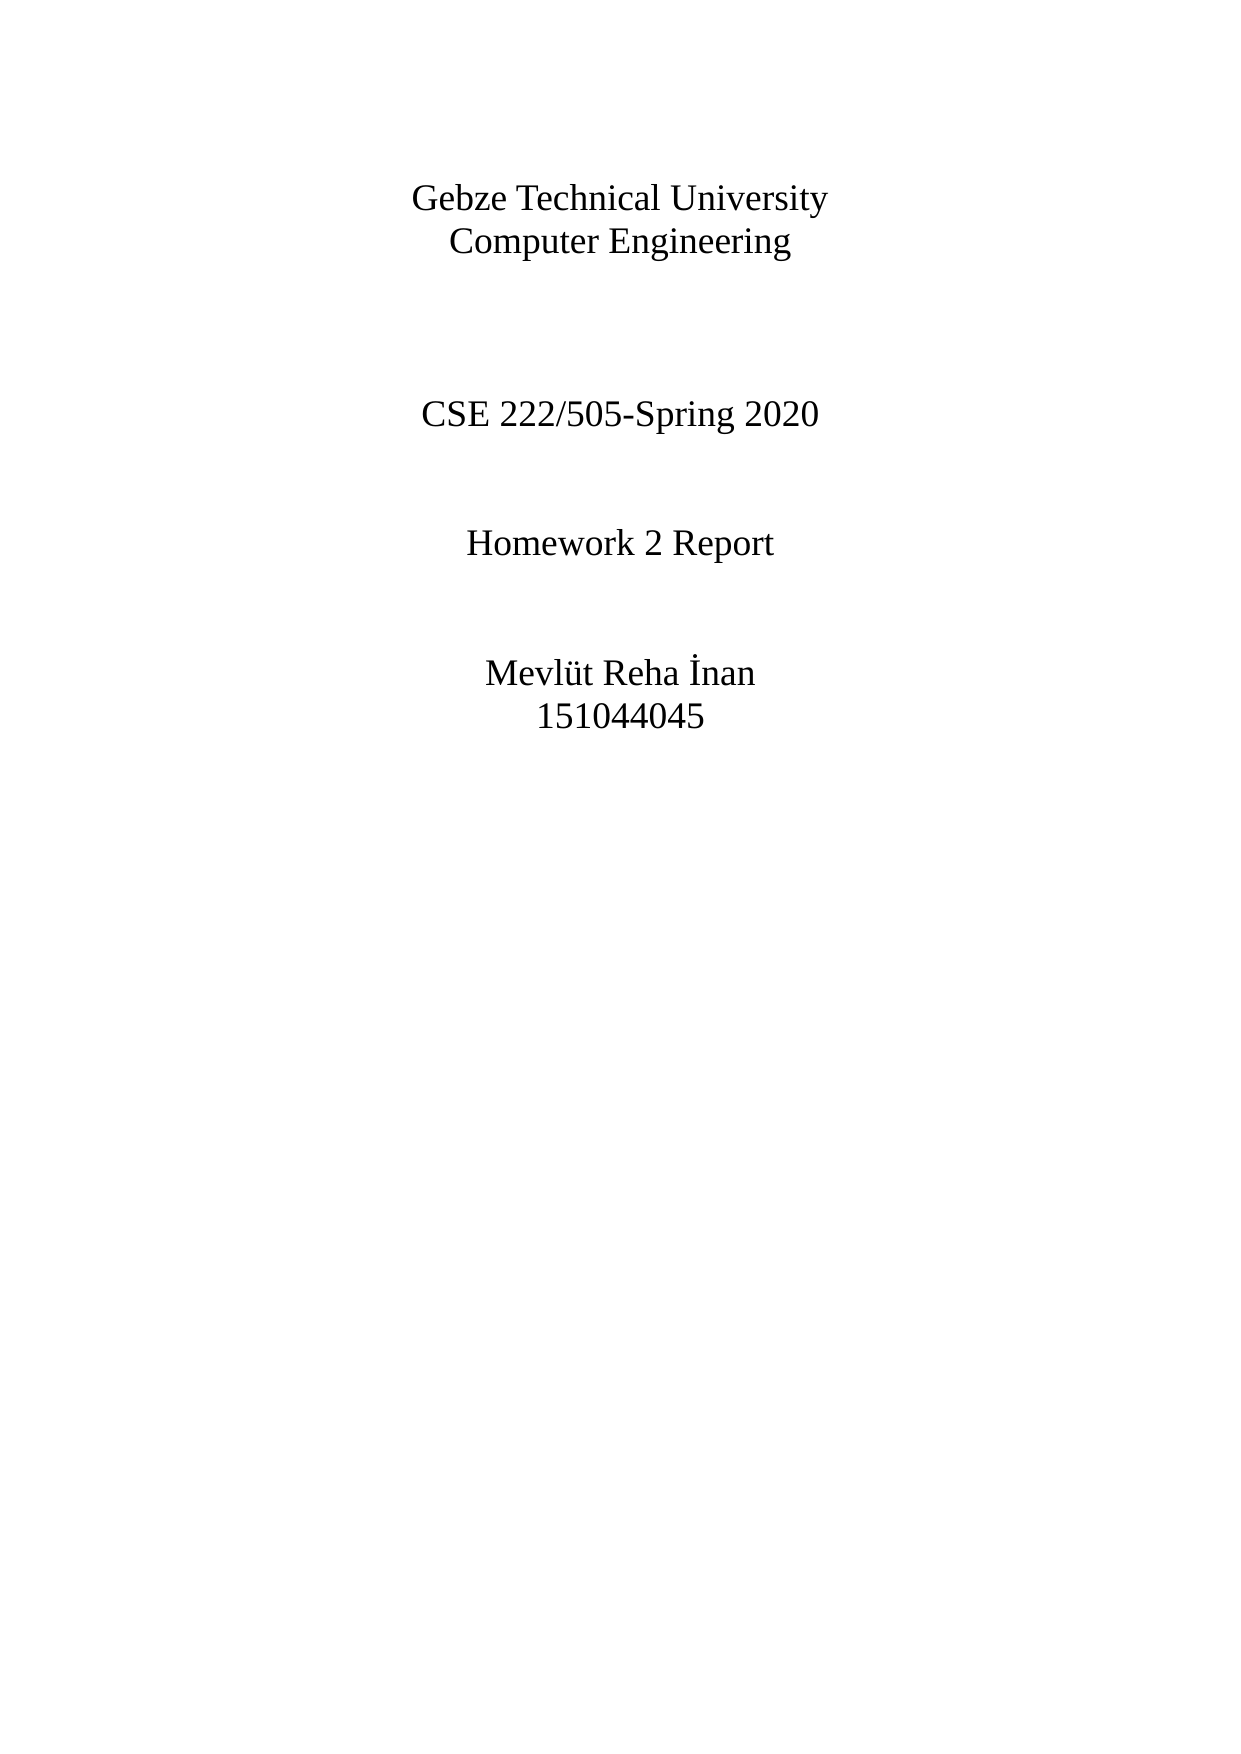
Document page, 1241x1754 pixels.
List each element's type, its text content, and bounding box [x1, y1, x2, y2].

text Homework 2 Report [118, 521, 1122, 564]
text Mevlüt Reha İnan [118, 650, 1122, 693]
text CSE 222/505-Spring 2020 [118, 391, 1122, 434]
text Gebze Technical University [118, 176, 1122, 219]
text 151044045 [118, 693, 1122, 736]
text Computer Engineering [118, 219, 1122, 262]
